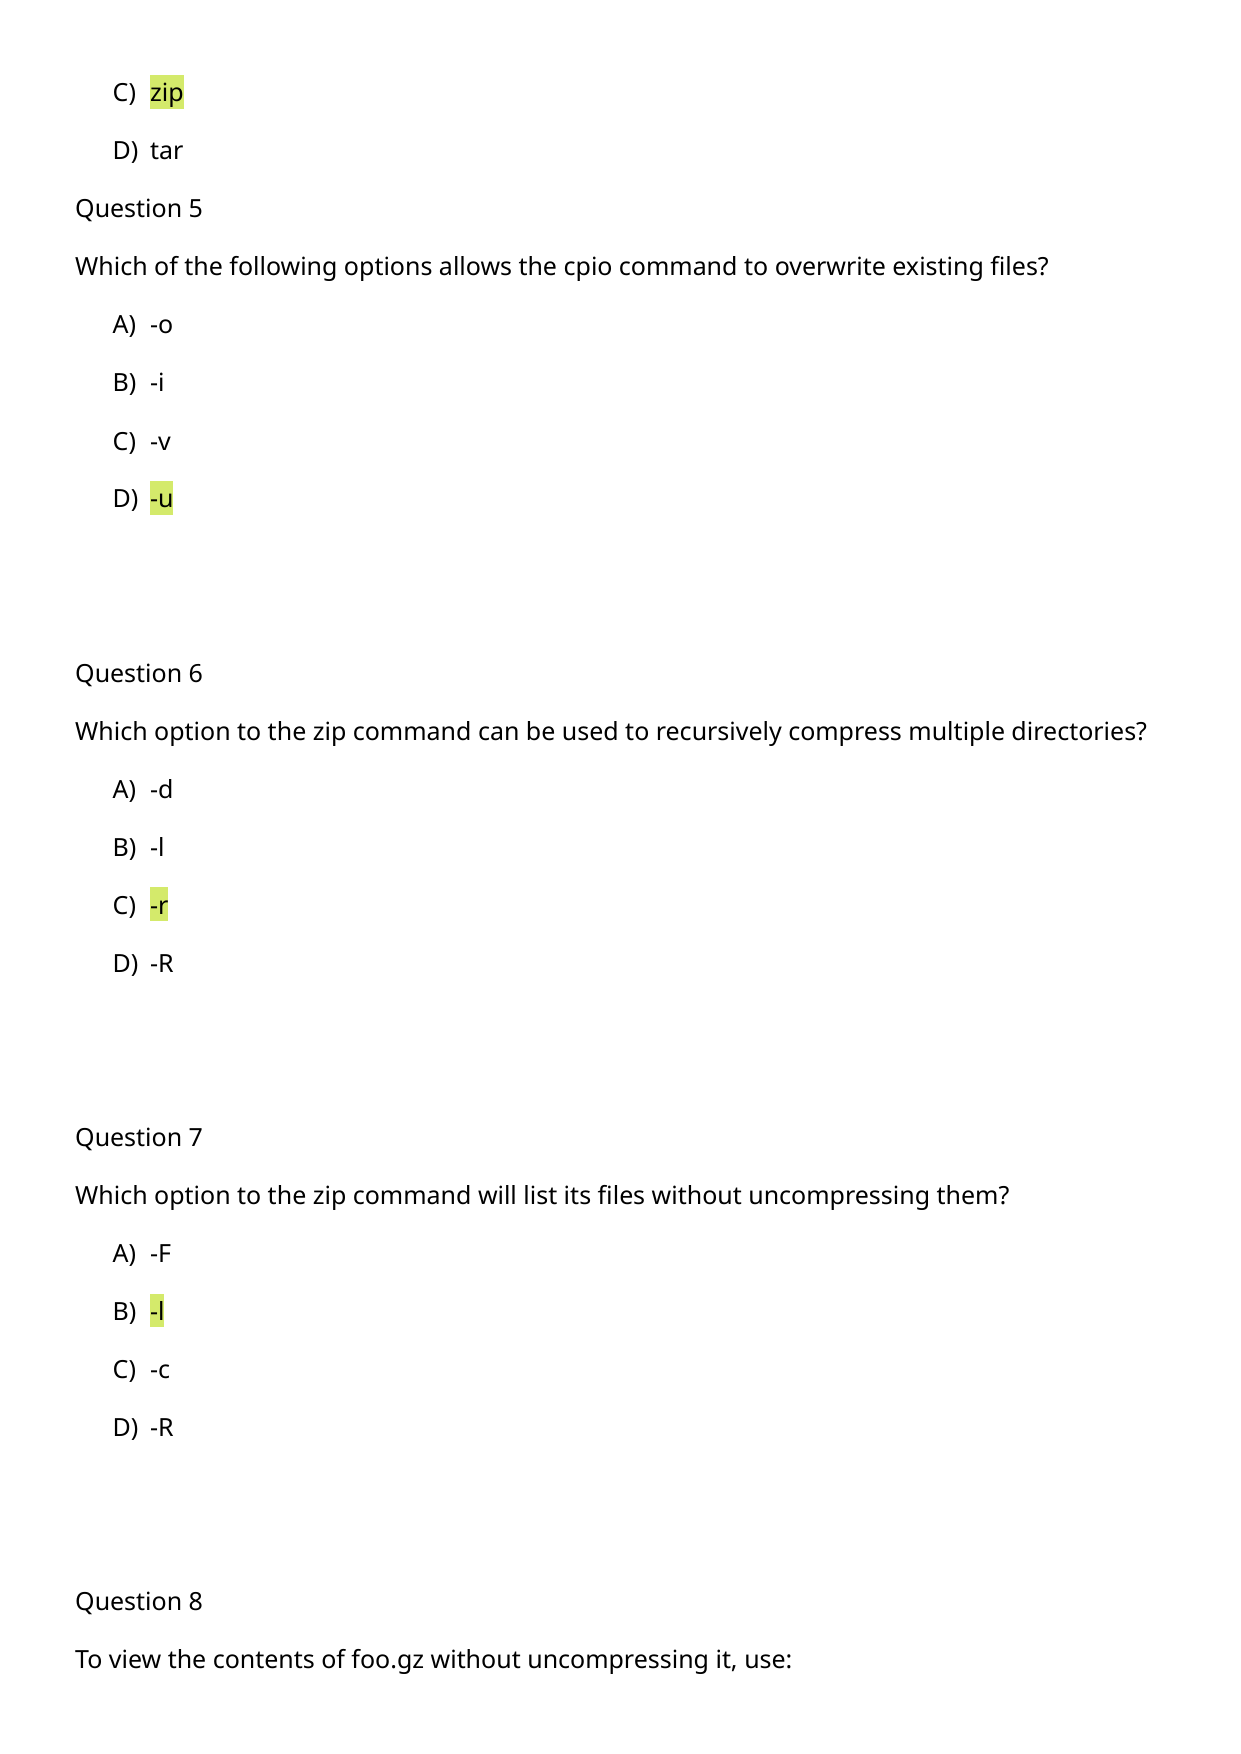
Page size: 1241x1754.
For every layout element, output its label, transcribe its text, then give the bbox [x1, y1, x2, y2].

list tar [112, 133, 1165, 167]
list -u [112, 481, 1165, 515]
text Which option to the zip command will list its files without uncompressing them? [75, 1177, 1165, 1211]
text To view the contents of foo.gz without uncompressing it, use: [75, 1642, 1165, 1676]
list -i [112, 365, 1165, 399]
list -l [112, 829, 1165, 863]
text Which of the following options allows the cpio command to overwrite existing files? [75, 249, 1165, 283]
text Question 7 [75, 1119, 1165, 1153]
text Question 8 [75, 1583, 1165, 1618]
text Which option to the zip command can be used to recursively compress multiple directories? [75, 713, 1165, 747]
list -l [112, 1293, 1165, 1327]
list -d [112, 771, 1165, 805]
text Question 5 [75, 191, 1165, 225]
list -R [112, 1409, 1165, 1443]
list -c [112, 1351, 1165, 1386]
text Question 6 [75, 655, 1165, 689]
list -r [112, 887, 1165, 921]
list -R [112, 945, 1165, 979]
list zip [112, 75, 1165, 109]
list -o [112, 307, 1165, 341]
list -v [112, 423, 1165, 457]
list -F [112, 1235, 1165, 1269]
